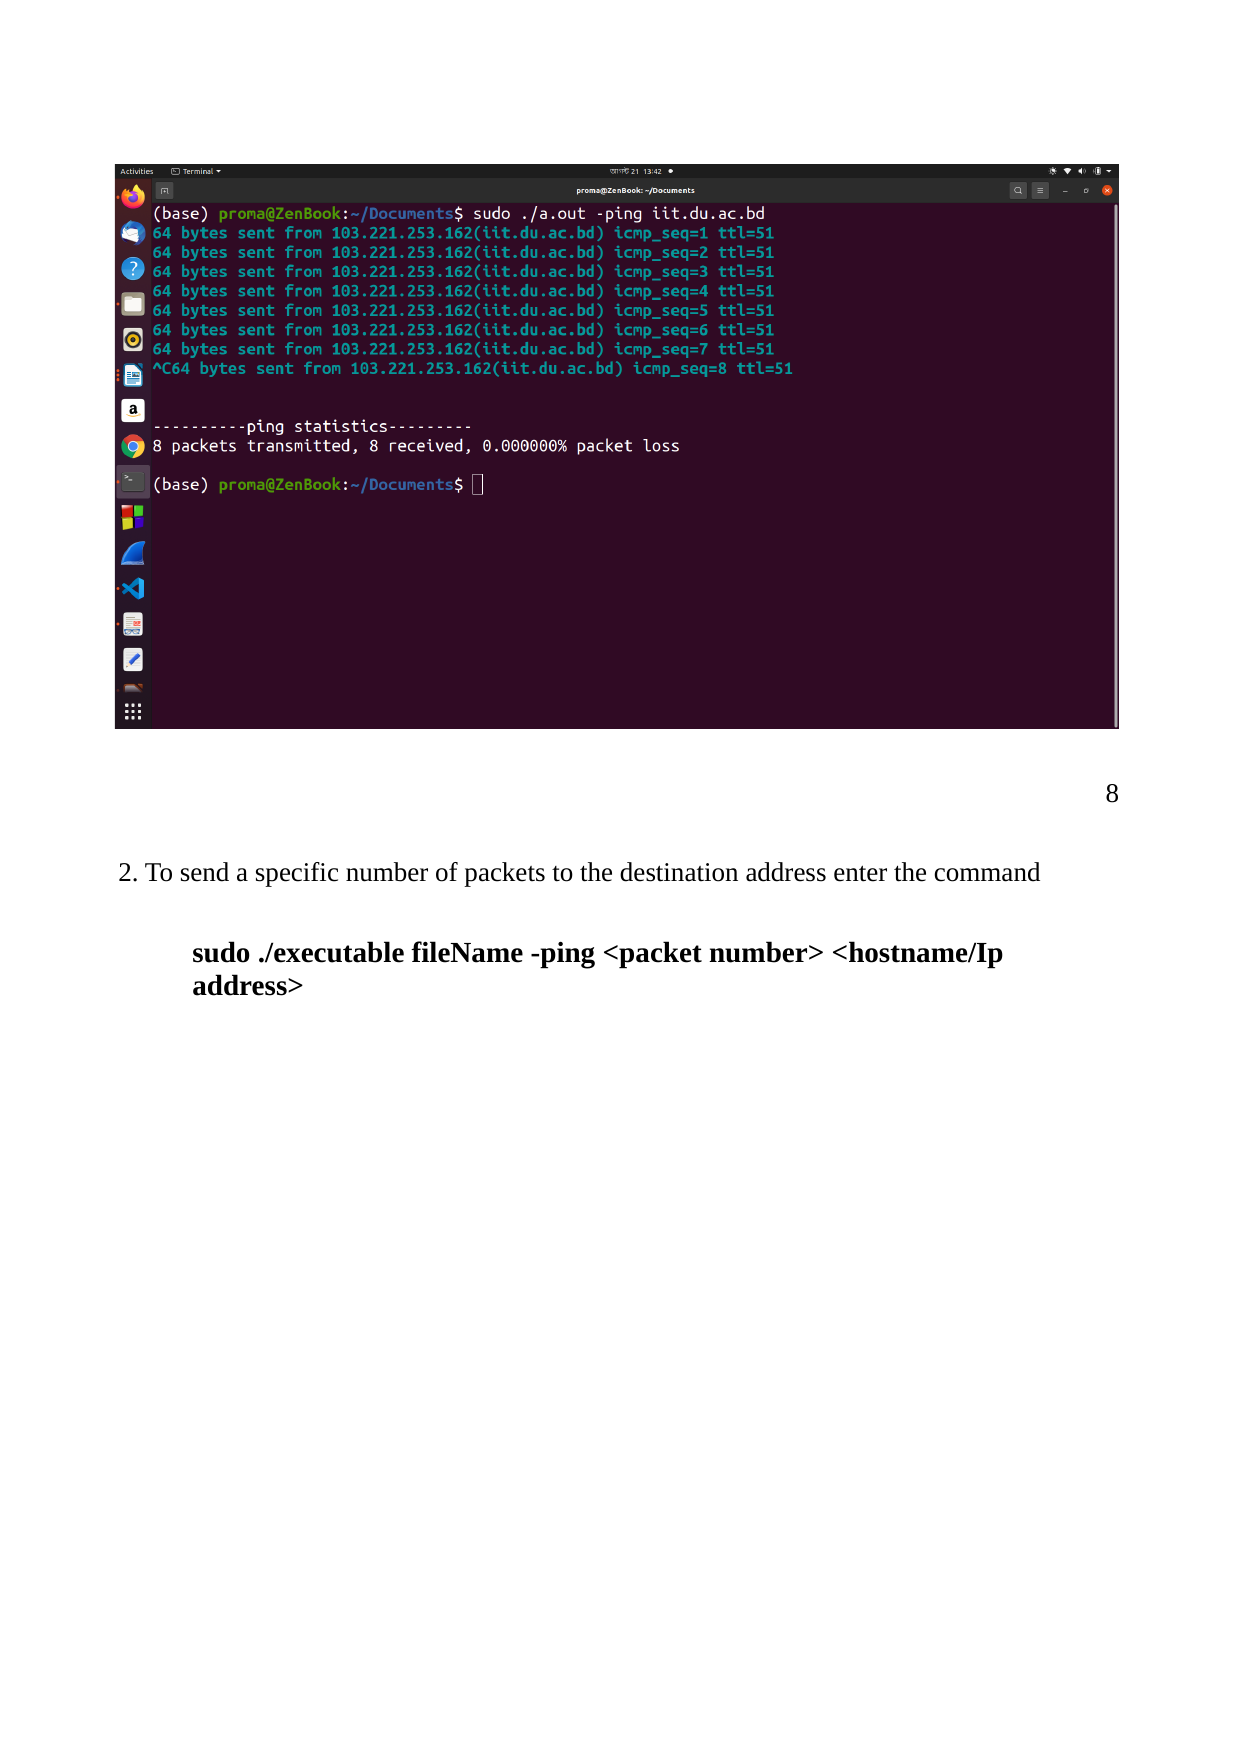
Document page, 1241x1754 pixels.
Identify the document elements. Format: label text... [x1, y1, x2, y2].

text 8 [118, 777, 1122, 808]
text sudo ./executable fileName -ping <packet number> <hostname/Ip address> [118, 935, 1122, 1002]
picture [114, 164, 1119, 729]
text 2. To send a specific number of packets to the destination address enter the command [118, 856, 1122, 887]
